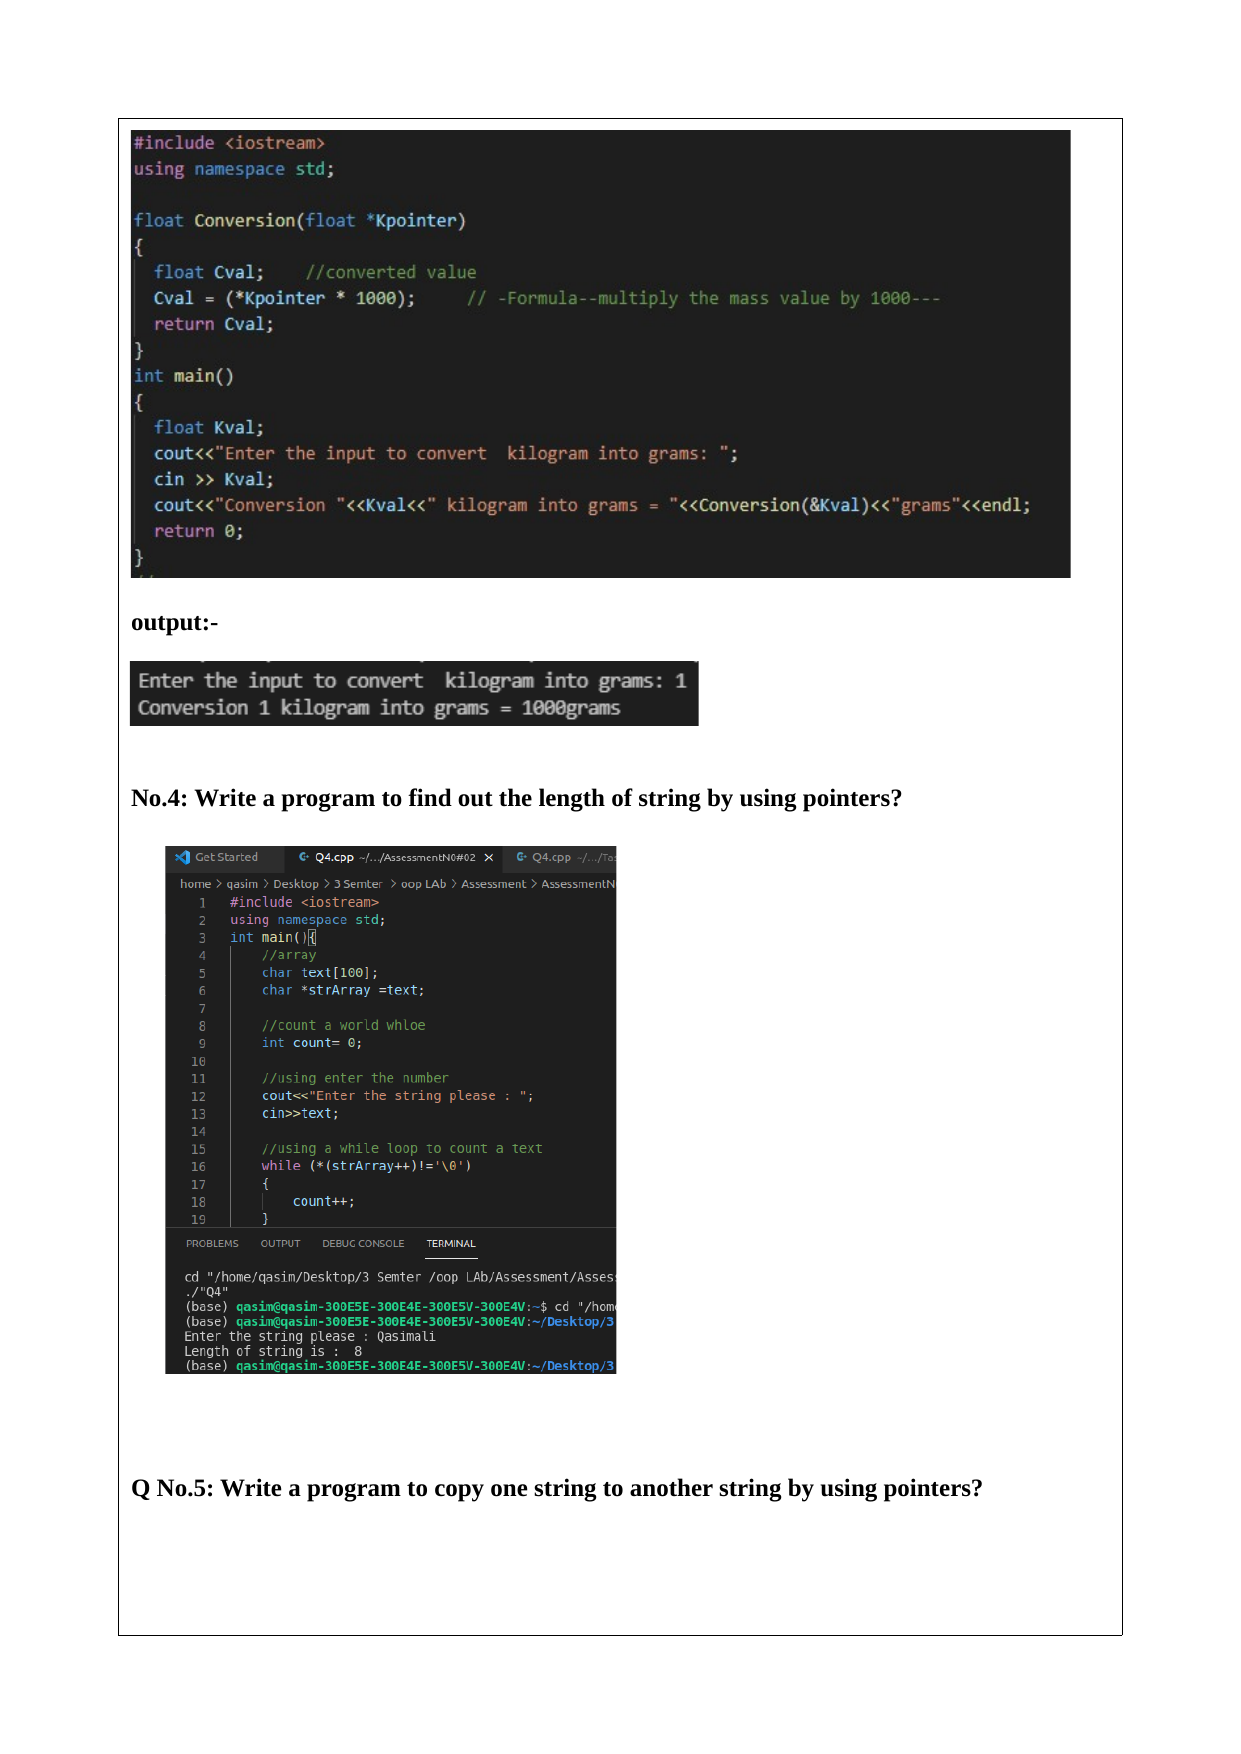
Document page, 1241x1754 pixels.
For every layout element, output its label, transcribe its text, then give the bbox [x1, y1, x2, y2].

text Q No.5: Write a program to copy one string to another string by using pointers? [131, 1473, 1110, 1502]
text No.4: Write a program to find out the length of string by using pointers? [131, 783, 1110, 812]
picture [165, 846, 530, 1374]
text output:- [131, 607, 1110, 635]
picture [130, 130, 1071, 578]
picture [129, 661, 699, 726]
